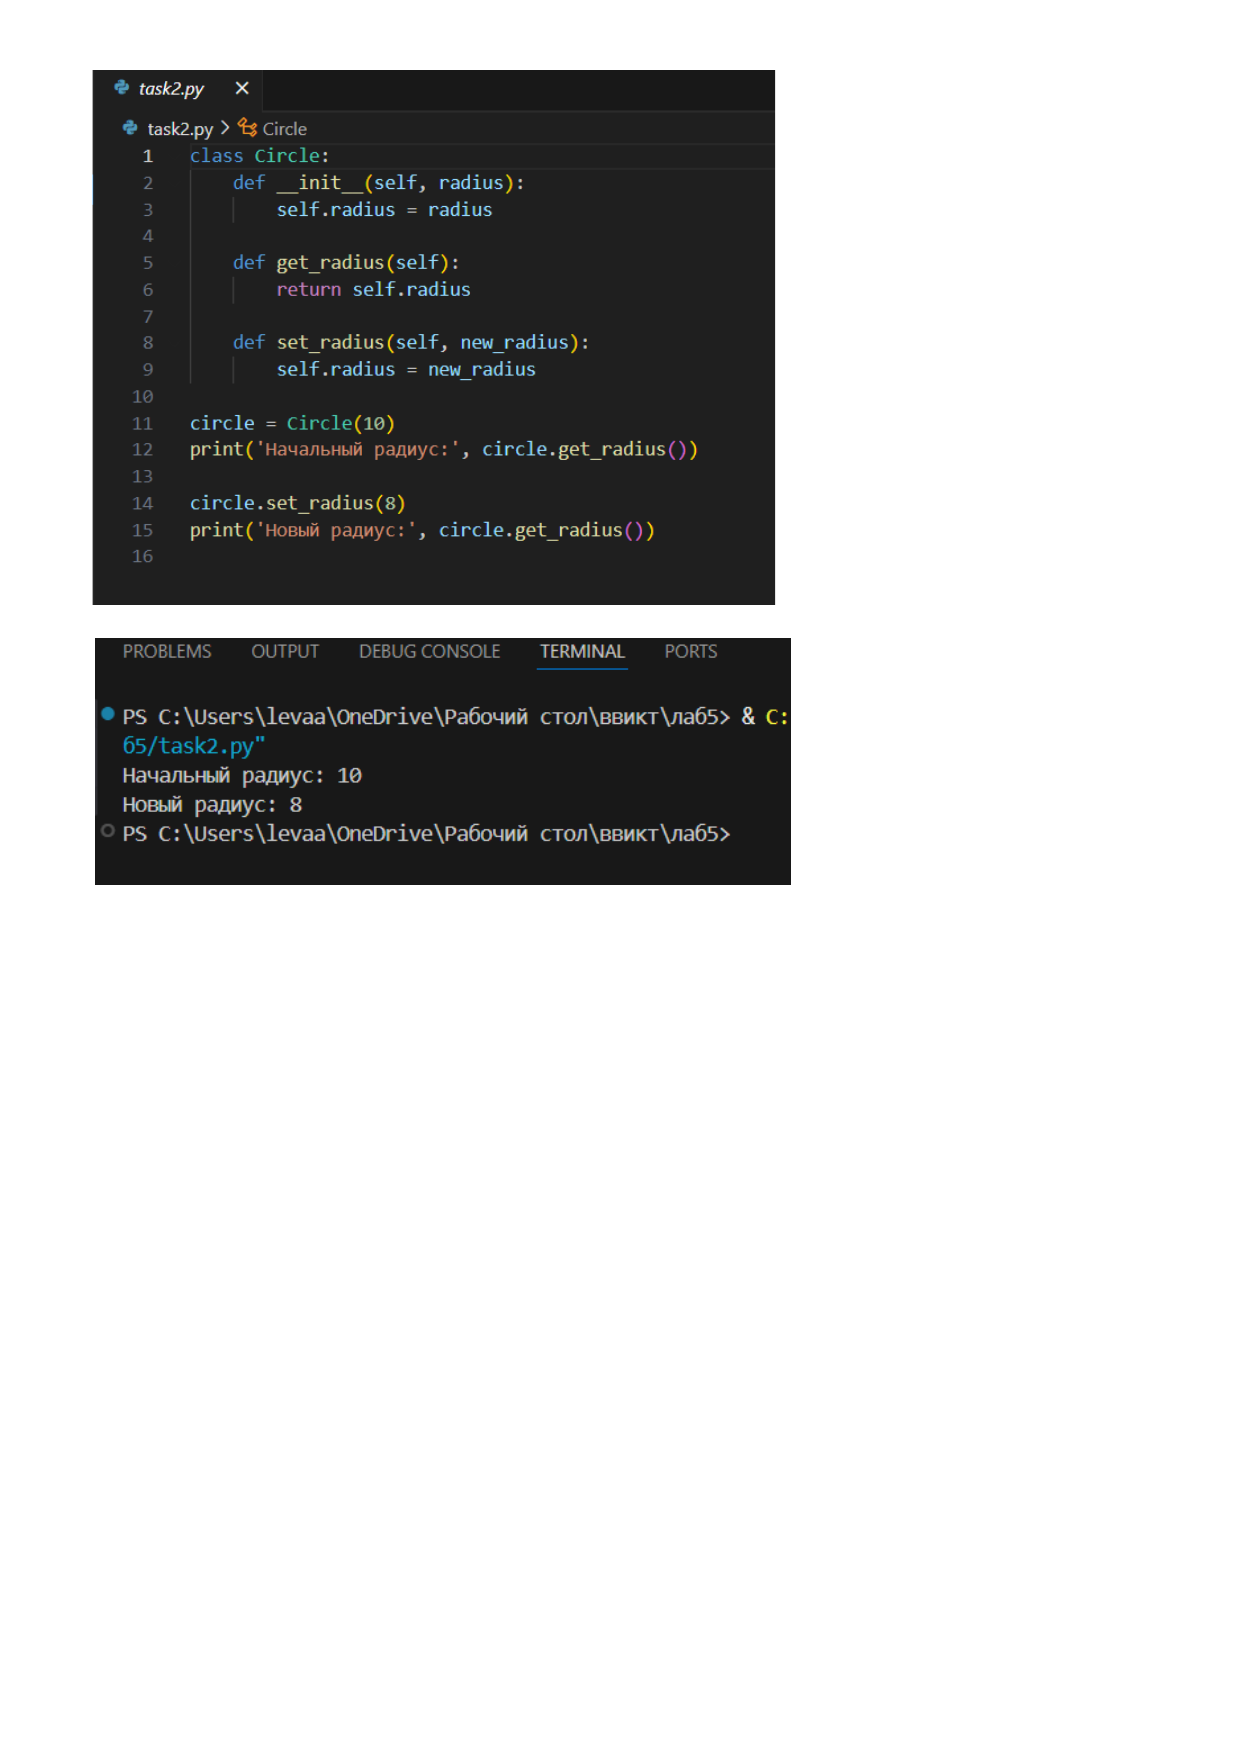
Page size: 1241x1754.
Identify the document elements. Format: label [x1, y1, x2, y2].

picture [92, 70, 776, 605]
picture [95, 638, 791, 885]
